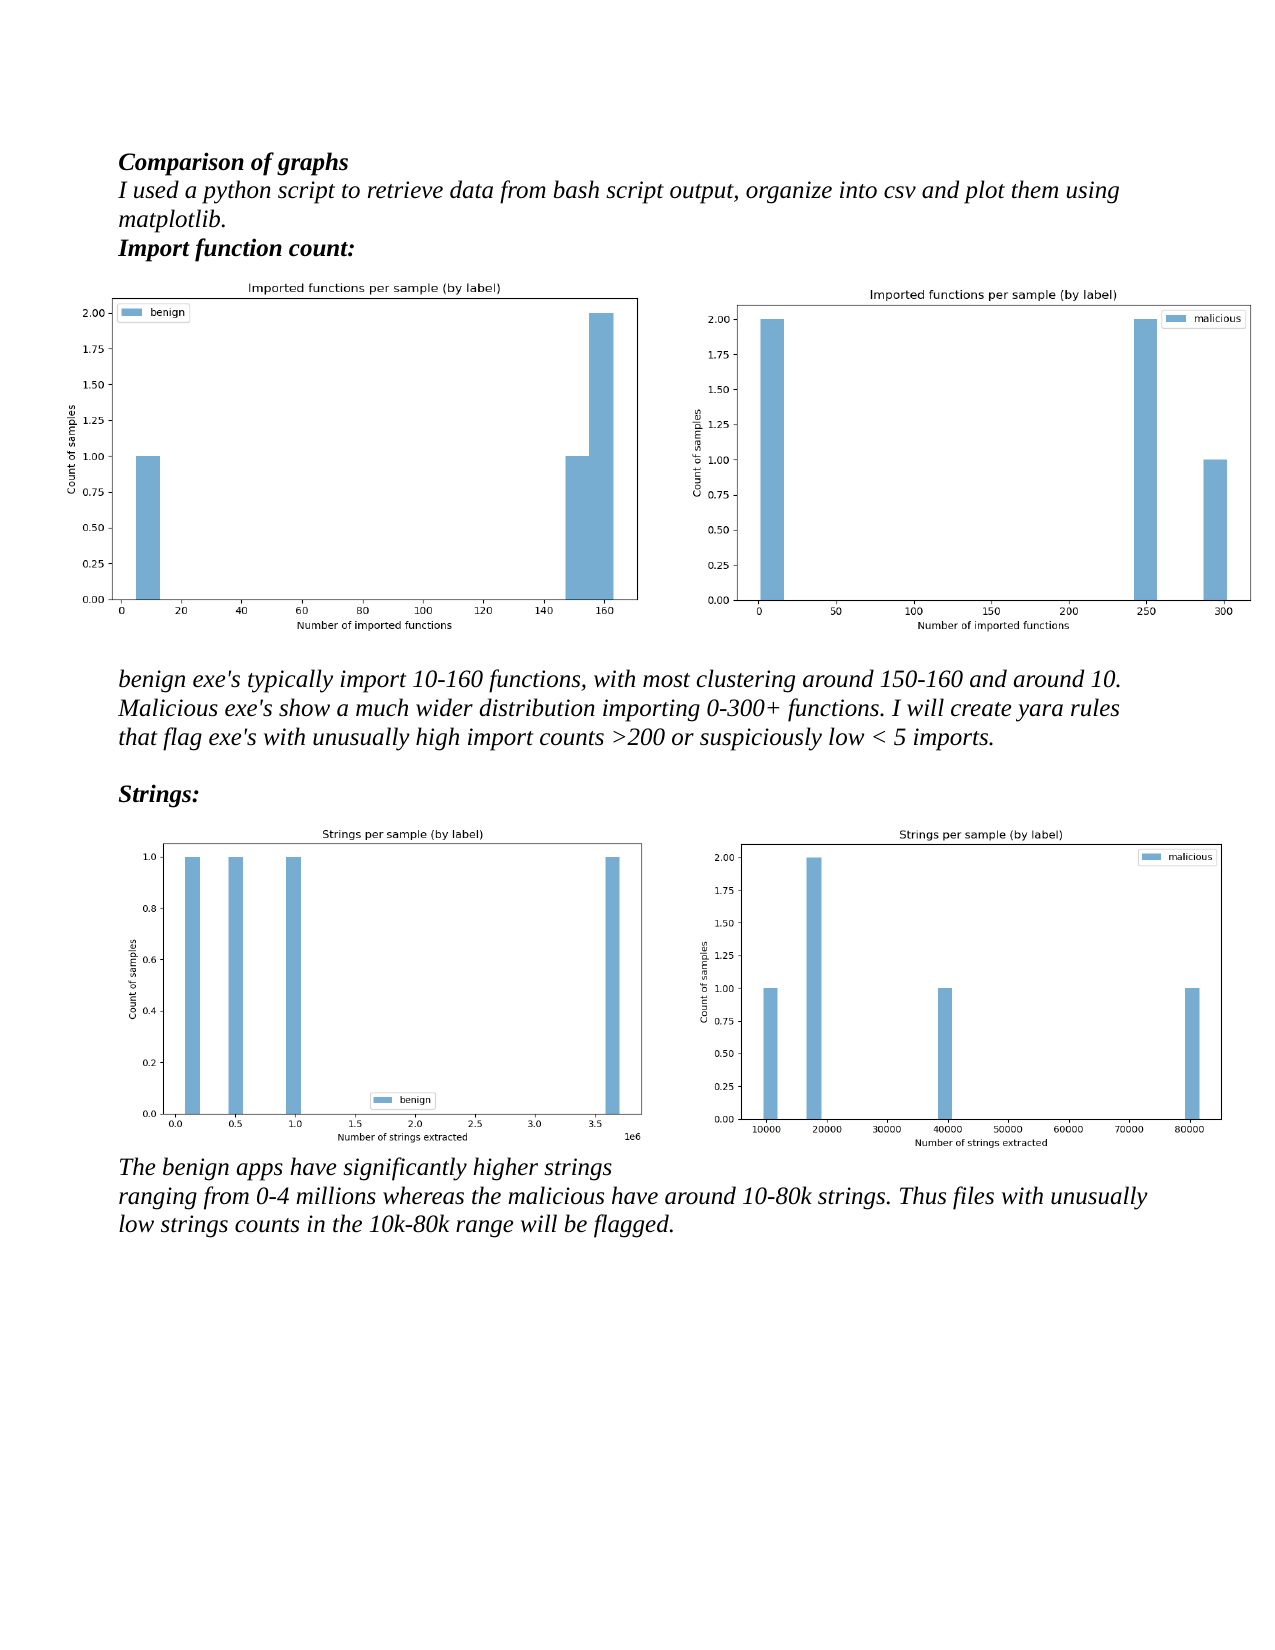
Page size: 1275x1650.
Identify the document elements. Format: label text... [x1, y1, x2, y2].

picture [690, 820, 1231, 1158]
text I used a python script to retrieve data from bash script output, organize into csv and plot them using matplotlib. [118, 176, 1157, 233]
picture [119, 820, 651, 1152]
text The benign apps have significantly higher strings ranging from 0-4 millions whereas the malicious have around 10-80k strings. Thus files with unusually low strings counts in the 10k-80k range will be flagged. [118, 1096, 1157, 1238]
picture [56, 272, 648, 642]
picture [682, 279, 1261, 642]
text Strings: [118, 779, 1157, 808]
text benign exe's typically import 10-160 functions, with most clustering around 150-160 and around 10. Malicious exe's show a much wider distribution importing 0-300+ functions. I will create yara rules that flag exe's with unusually high import counts >200 or suspiciously low < 5 imports. [118, 664, 1157, 751]
text Comparison of graphs [118, 147, 1157, 176]
text Import function count: [118, 233, 1157, 262]
